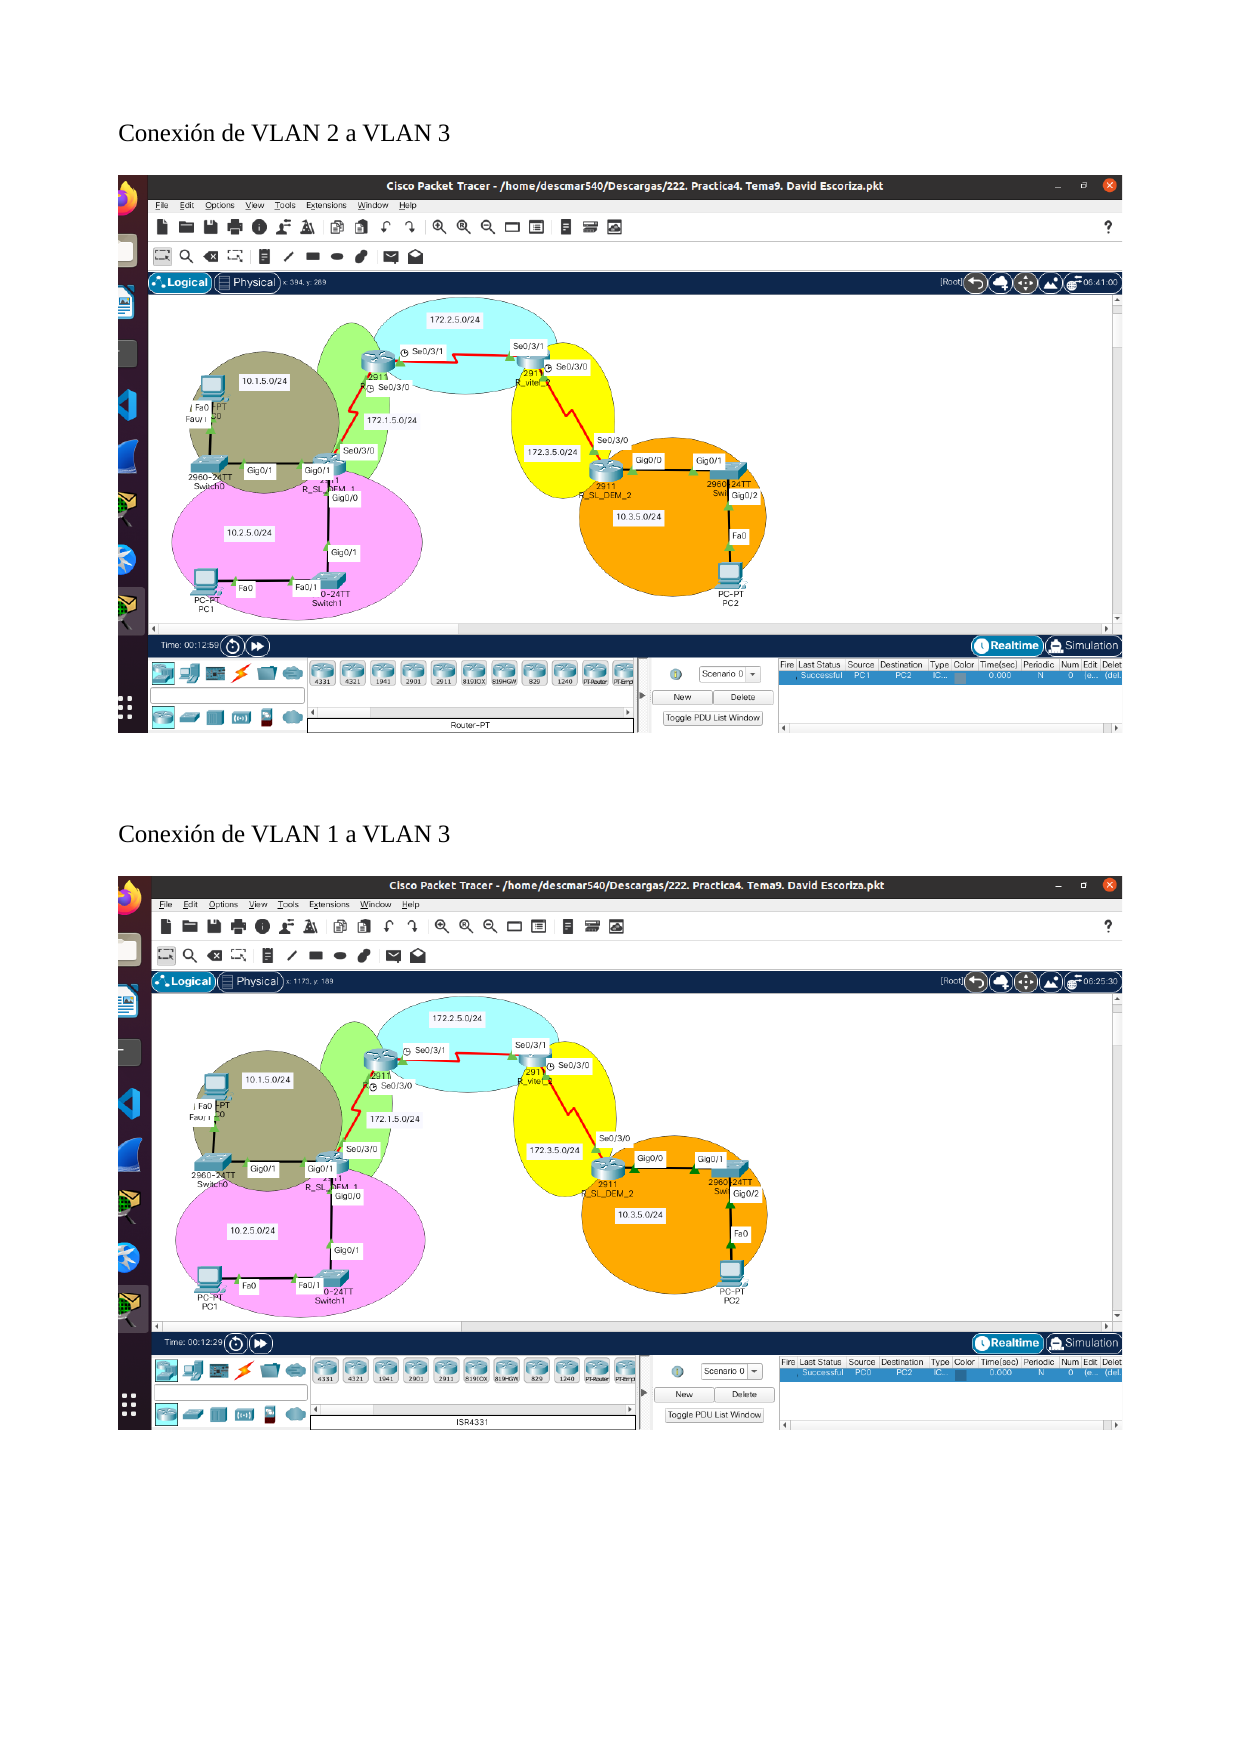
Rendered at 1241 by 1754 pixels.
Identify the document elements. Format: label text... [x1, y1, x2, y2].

text Conexión de VLAN 2 a VLAN 3 [118, 118, 1122, 147]
picture [118, 876, 1123, 1430]
text Conexión de VLAN 1 a VLAN 3 [118, 819, 1122, 847]
picture [118, 175, 1123, 733]
